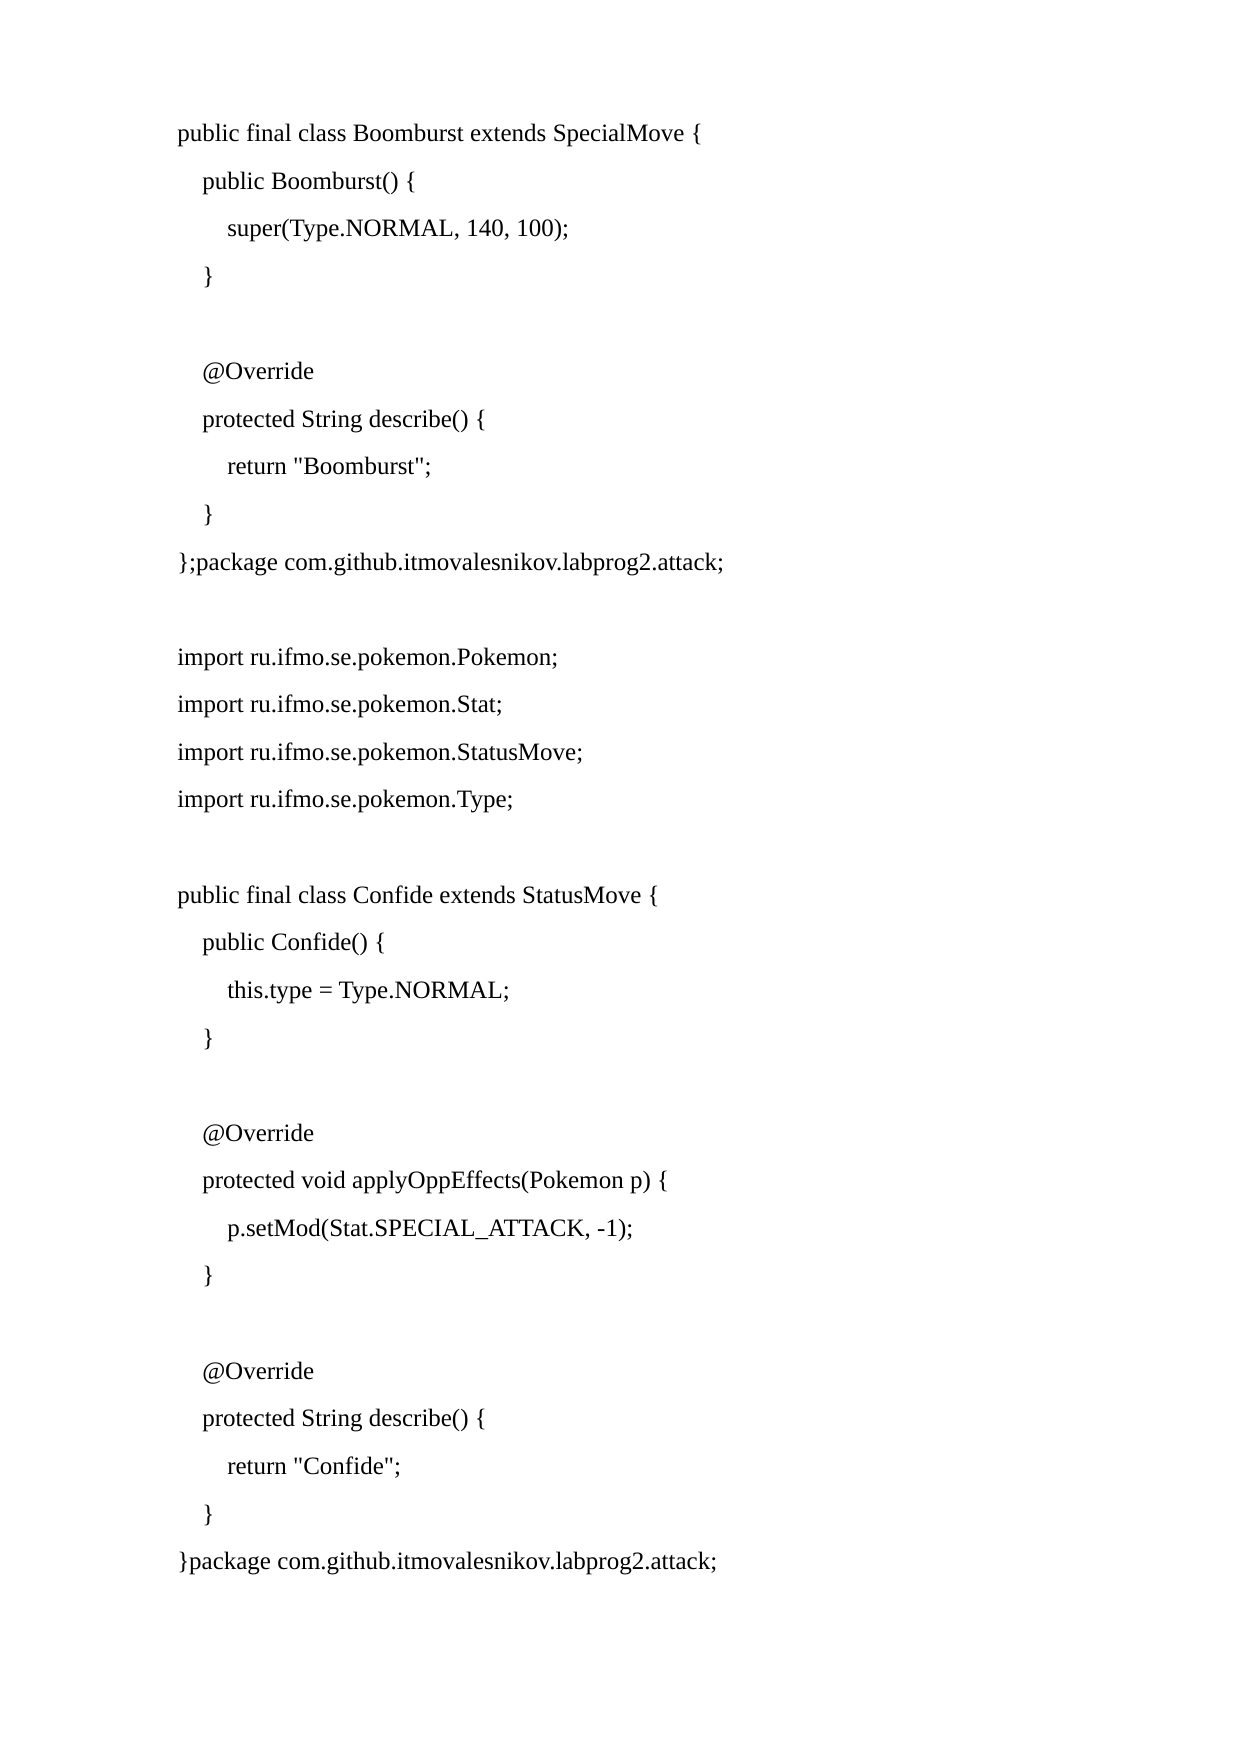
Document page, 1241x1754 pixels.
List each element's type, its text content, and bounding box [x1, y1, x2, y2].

text this.type = Type.NORMAL; [177, 975, 1152, 1004]
text } [177, 1023, 1152, 1051]
text import ru.ifmo.se.pokemon.StatusMove; [177, 737, 1152, 766]
text p.setMod(Stat.SPECIAL_ATTACK, -1); [177, 1213, 1152, 1242]
text import ru.ifmo.se.pokemon.Pokemon; [177, 642, 1152, 671]
text }package com.github.itmovalesnikov.labprog2.attack; [177, 1546, 1152, 1575]
text return "Confide"; [177, 1451, 1152, 1480]
text import ru.ifmo.se.pokemon.Stat; [177, 689, 1152, 718]
text @Override [177, 1118, 1152, 1147]
text };package com.github.itmovalesnikov.labprog2.attack; [177, 547, 1152, 575]
text } [177, 1261, 1152, 1289]
text @Override [177, 356, 1152, 385]
text } [177, 1499, 1152, 1527]
text super(Type.NORMAL, 140, 100); [177, 213, 1152, 242]
text } [177, 261, 1152, 290]
text public final class Confide extends StatusMove { [177, 880, 1152, 908]
text public final class Boomburst extends SpecialMove { [177, 118, 1152, 147]
text } [177, 499, 1152, 528]
text import ru.ifmo.se.pokemon.Type; [177, 784, 1152, 813]
text public Confide() { [177, 927, 1152, 956]
text protected String describe() { [177, 404, 1152, 432]
text public Boomburst() { [177, 166, 1152, 194]
text return "Boomburst"; [177, 451, 1152, 480]
text @Override [177, 1356, 1152, 1384]
text protected void applyOppEffects(Pokemon p) { [177, 1165, 1152, 1194]
text protected String describe() { [177, 1403, 1152, 1432]
